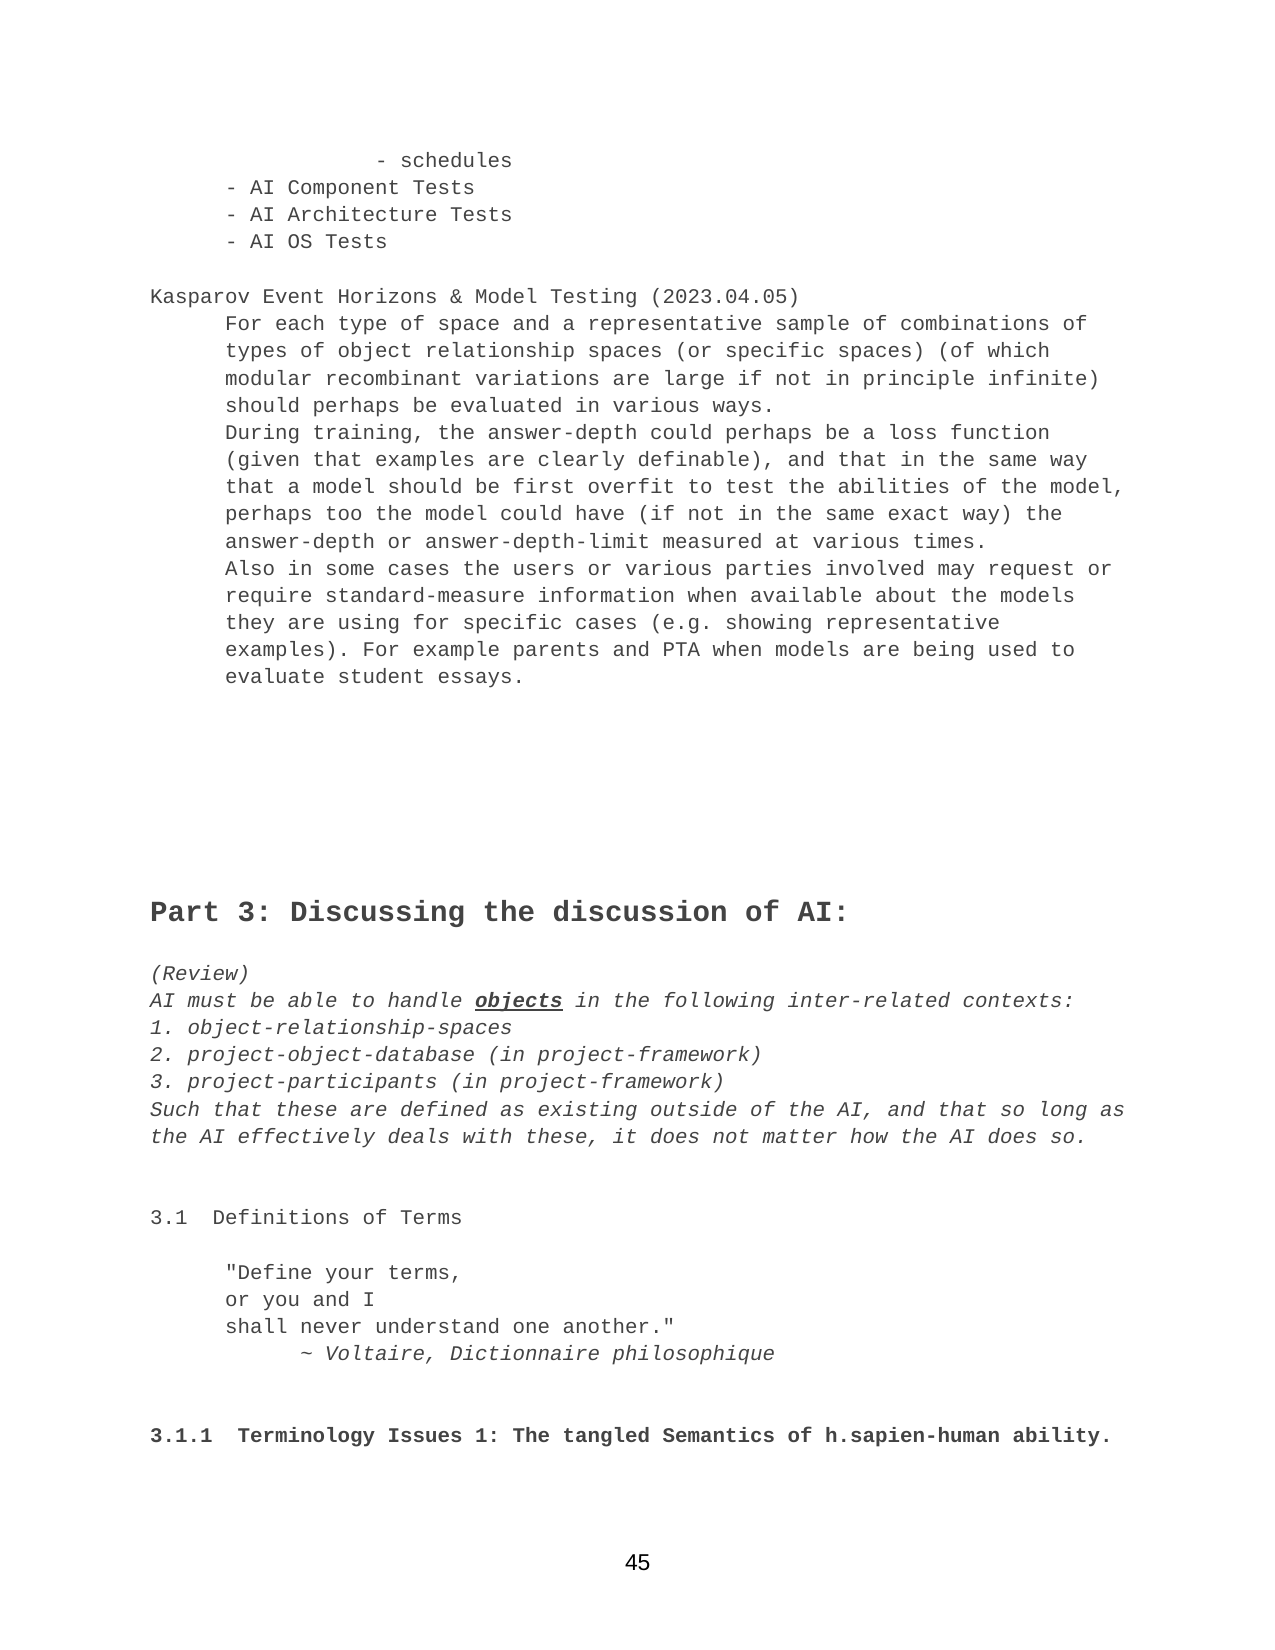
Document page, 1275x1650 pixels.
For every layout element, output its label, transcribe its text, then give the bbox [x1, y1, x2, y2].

text - schedules [225, 150, 1125, 174]
text (Review) [150, 963, 1125, 986]
text 3. project-participants (in project-framework) [150, 1071, 1125, 1095]
text For each type of space and a representative sample of combinations of types of object relationship spaces (or specific spaces) (of which modular recombinant variations are large if not in principle infinite) [225, 313, 1125, 391]
text ~ Voltaire, Dictionnaire philosophique [225, 1343, 1125, 1367]
text 3.1.1 Terminology Issues 1: The tangled Semantics of h.sapien-human ability. [150, 1425, 1125, 1448]
text Kasparov Event Horizons & Model Testing (2023.04.05) [150, 286, 1125, 309]
text - AI Architecture Tests [225, 204, 1125, 228]
text - AI Component Tests [225, 177, 1125, 201]
text or you and I [225, 1289, 1125, 1312]
text - AI OS Tests [225, 232, 1125, 255]
text 3.1 Definitions of Terms [150, 1207, 1125, 1231]
text 1. object-relationship-spaces [150, 1017, 1125, 1041]
text AI must be able to handle objects in the following inter-related contexts: [150, 990, 1125, 1013]
text During training, the answer-depth could perhaps be a loss function (given that examples are clearly definable), and that in the same way that a model should be first overfit to test the abilities of the model, perhaps too the model could have (if not in the same exact way) the answer-depth or answer-depth-limit measured at various times. [225, 422, 1125, 554]
text "Define your terms, [150, 1262, 1125, 1285]
text Also in some cases the users or various parties involved may request or require standard-measure information when available about the models they are using for specific cases (e.g. showing representative examples). For example parents and PTA when models are being used to evaluate student essays. [225, 558, 1125, 690]
text Such that these are defined as existing outside of the AI, and that so long as the AI effectively deals with these, it does not matter how the AI does so. [150, 1098, 1125, 1149]
text Part 3: Discussing the discussion of AI: [150, 897, 1125, 931]
text 2. project-object-database (in project-framework) [150, 1044, 1125, 1068]
text shall never understand one another." [225, 1316, 1125, 1340]
text should perhaps be evaluated in various ways. [225, 395, 1125, 418]
